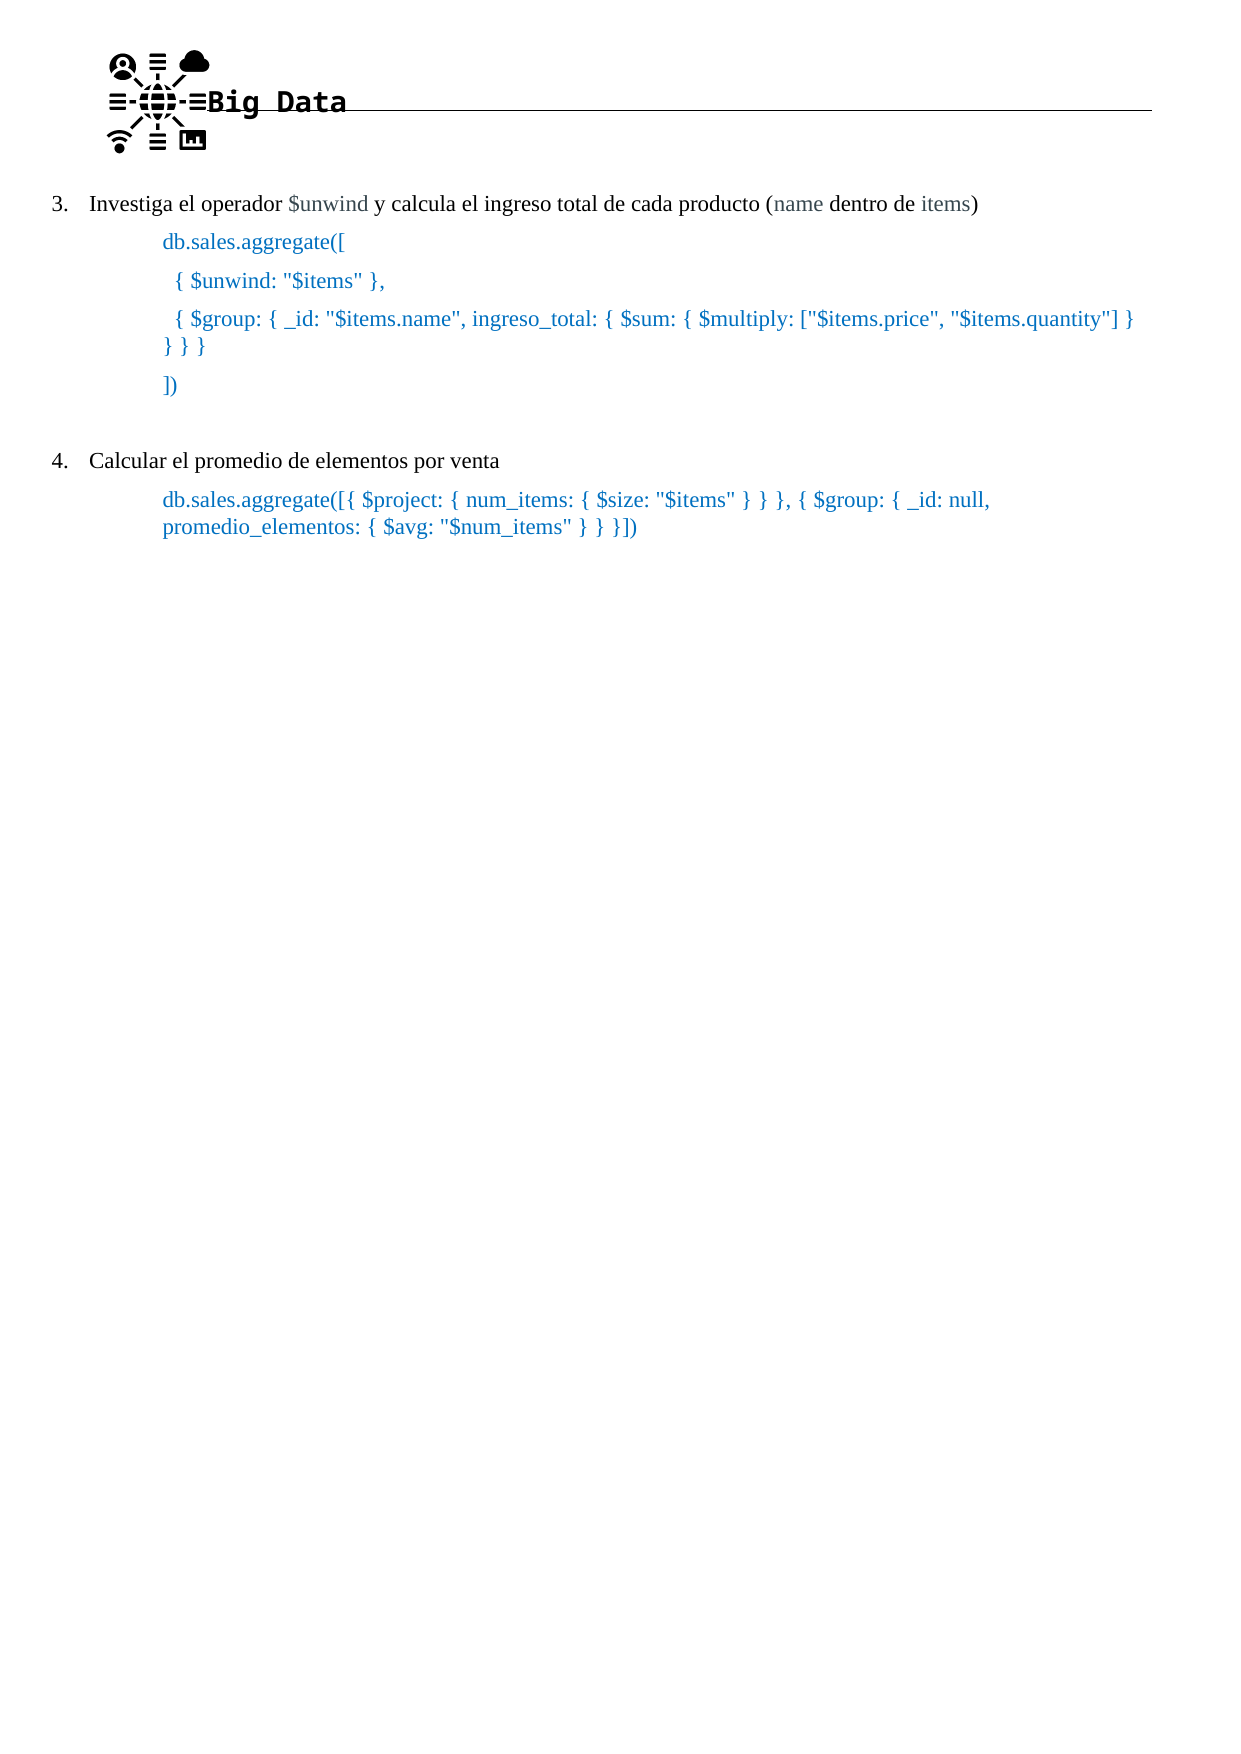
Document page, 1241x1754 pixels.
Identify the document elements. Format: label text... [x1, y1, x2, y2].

text ]) [162, 371, 1141, 397]
text db.sales.aggregate([ [162, 228, 1141, 254]
text { $group: { _id: "$items.name", ingreso_total: { $sum: { $multiply: ["$items.price", "$items.quantity"] } } } } [162, 305, 1141, 358]
text db.sales.aggregate([{ $project: { num_items: { $size: "$items" } } }, { $group: { _id: null, promedio_elementos: { $avg: "$num_items" } } }]) [162, 486, 1141, 539]
text { $unwind: "$items" }, [162, 267, 1141, 293]
list Investiga el operador $unwind y calcula el ingreso total de cada producto (name dentro de items) [51, 190, 1141, 216]
list Calcular el promedio de elementos por venta [51, 447, 1141, 474]
